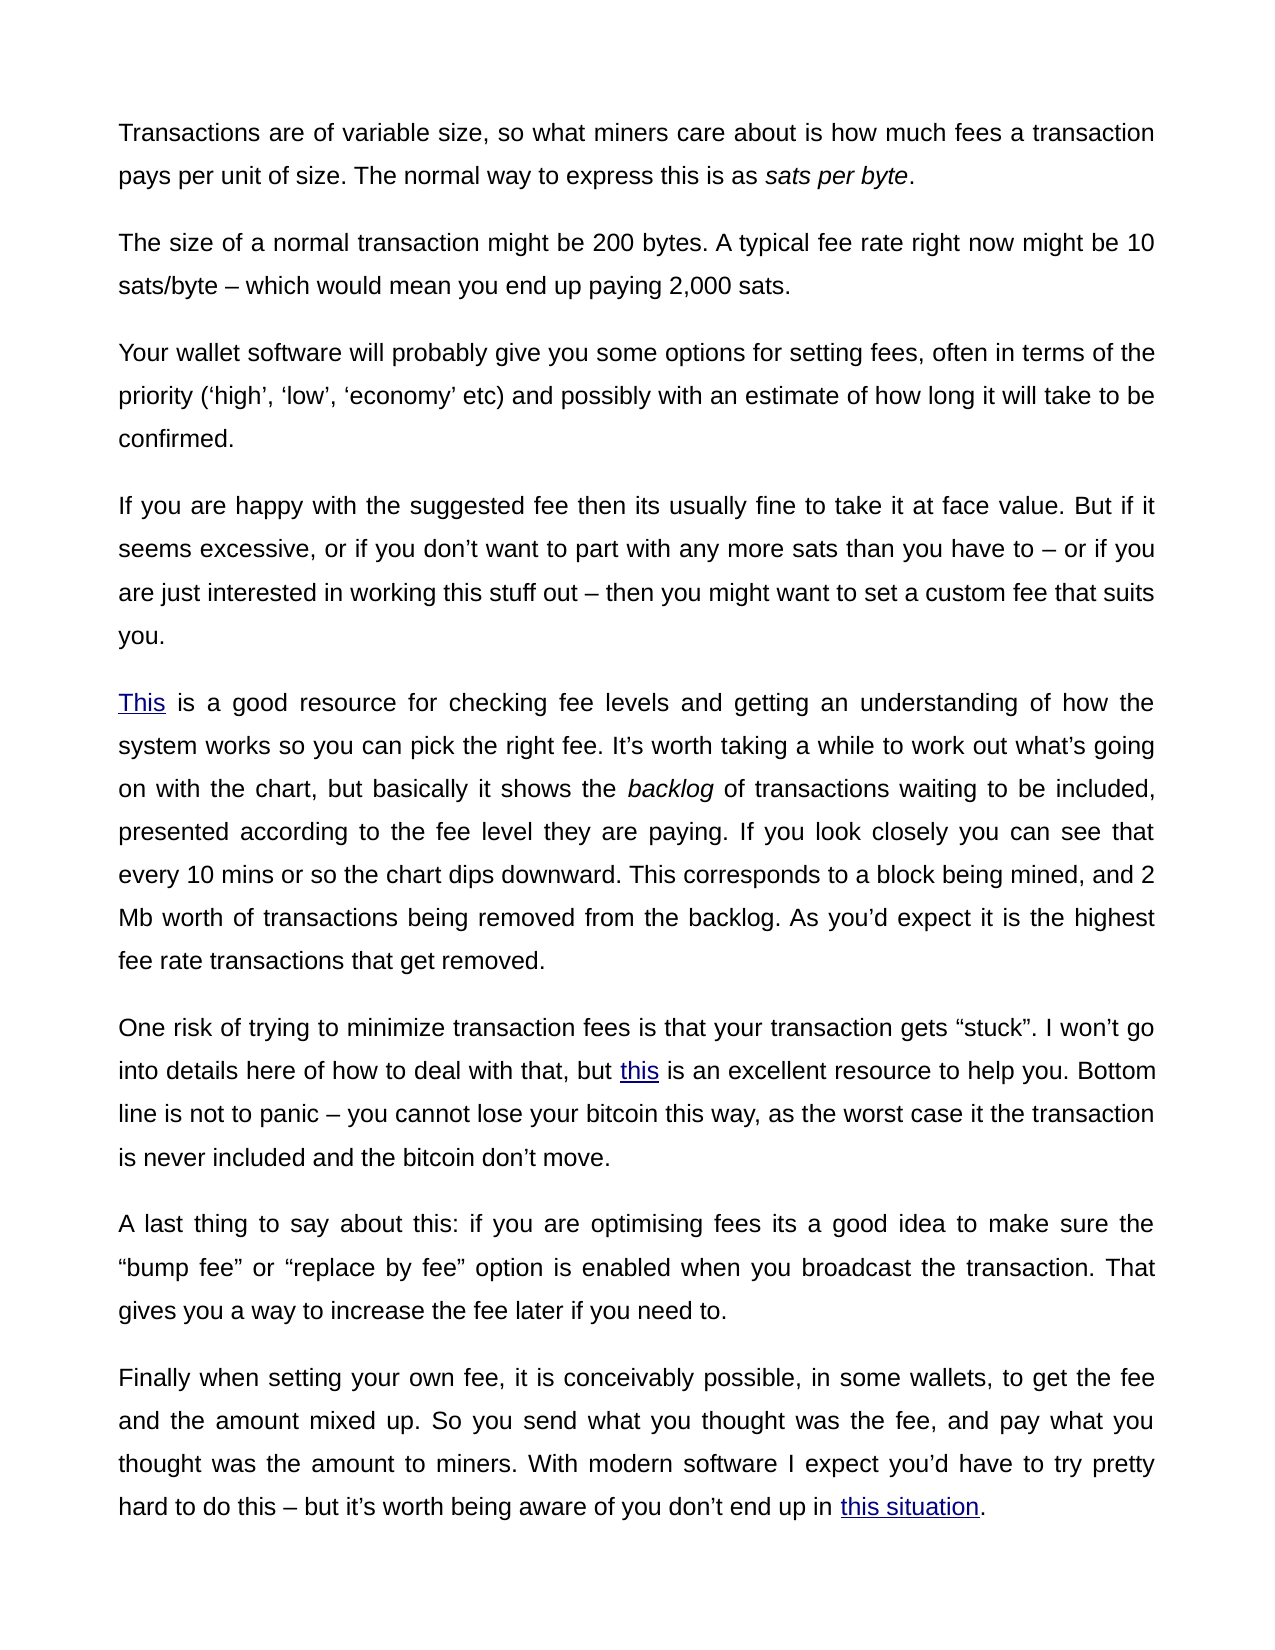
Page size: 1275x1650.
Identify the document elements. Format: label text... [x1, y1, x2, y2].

text The size of a normal transaction might be 200 bytes. A typical fee rate right now might be 10 sats/byte – which would mean you end up paying 2,000 sats. [118, 228, 1157, 300]
text Transactions are of variable size, so what miners care about is how much fees a transaction pays per unit of size. The normal way to express this is as sats per byte. [118, 118, 1157, 190]
text Your wallet software will probably give you some options for setting fees, often in terms of the priority (‘high’, ‘low’, ‘economy’ etc) and possibly with an estimate of how long it will take to be confirmed. [118, 338, 1157, 453]
text If you are happy with the suggested fee then its usually fine to take it at face value. But if it seems excessive, or if you don’t want to part with any more sats than you have to – or if you are just interested in working this stuff out – then you might want to set a custom fee that suits you. [118, 491, 1157, 649]
text One risk of trying to minimize transaction fees is that your transaction gets “stuck”. I won’t go into details here of how to deal with that, but this is an excellent resource to help you. Bottom line is not to panic – you cannot lose your bitcoin this way, as the worst case it the transaction is never included and the bitcoin don’t move. [118, 1013, 1157, 1171]
text Finally when setting your own fee, it is conceivably possible, in some wallets, to get the fee and the amount mixed up. So you send what you thought was the fee, and pay what you thought was the amount to miners. With modern software I expect you’d have to try pretty hard to do this – but it’s worth being aware of you don’t end up in this situation. [118, 1362, 1157, 1521]
text A last thing to say about this: if you are optimising fees its a good idea to make sure the “bump fee” or “replace by fee” option is enabled when you broadcast the transaction. That gives you a way to increase the fee later if you need to. [118, 1209, 1157, 1324]
text This is a good resource for checking fee levels and getting an understanding of how the system works so you can pick the right fee. It’s worth taking a while to work out what’s going on with the chart, but basically it shows the backlog of transactions waiting to be included, presented according to the fee level they are paying. If you look closely you can see that every 10 mins or so the chart dips downward. This corresponds to a block being mined, and 2 Mb worth of transactions being removed from the backlog. As you’d expect it is the highest fee rate transactions that get removed. [118, 687, 1157, 975]
